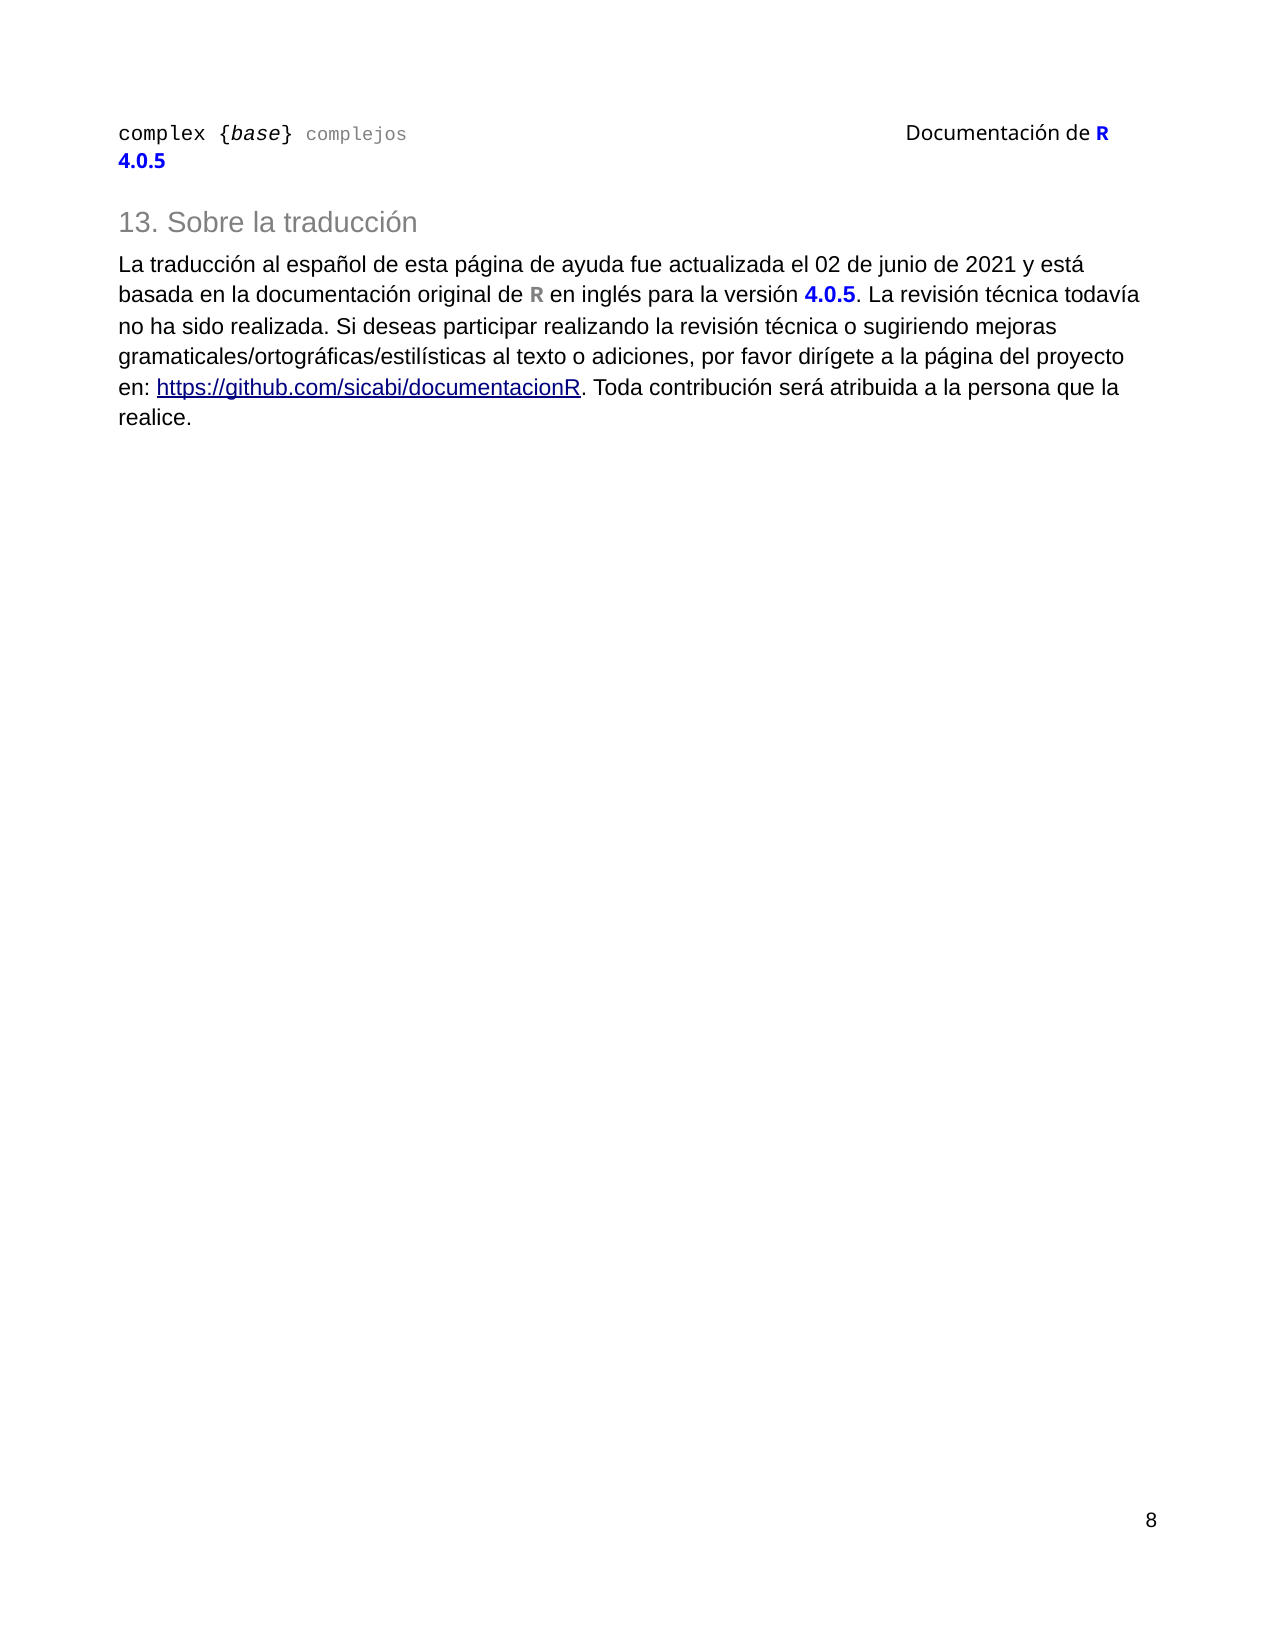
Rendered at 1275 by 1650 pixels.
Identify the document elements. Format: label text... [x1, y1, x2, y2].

subtitle 13. Sobre la traducción [118, 204, 1157, 238]
text La traducción al español de esta página de ayuda fue actualizada el 02 de junio de 2021 y está basada en la documentación original de R en inglés para la versión 4.0.5. La revisión técnica todavía no ha sido realizada. Si deseas participar realizando la revisión técnica o sugiriendo mejoras gramaticales/ortográficas/estilísticas al texto o adiciones, por favor dirígete a la página del proyecto en: https://github.com/sicabi/documentacionR. Toda contribución será atribuida a la persona que la realice. [118, 251, 1157, 430]
